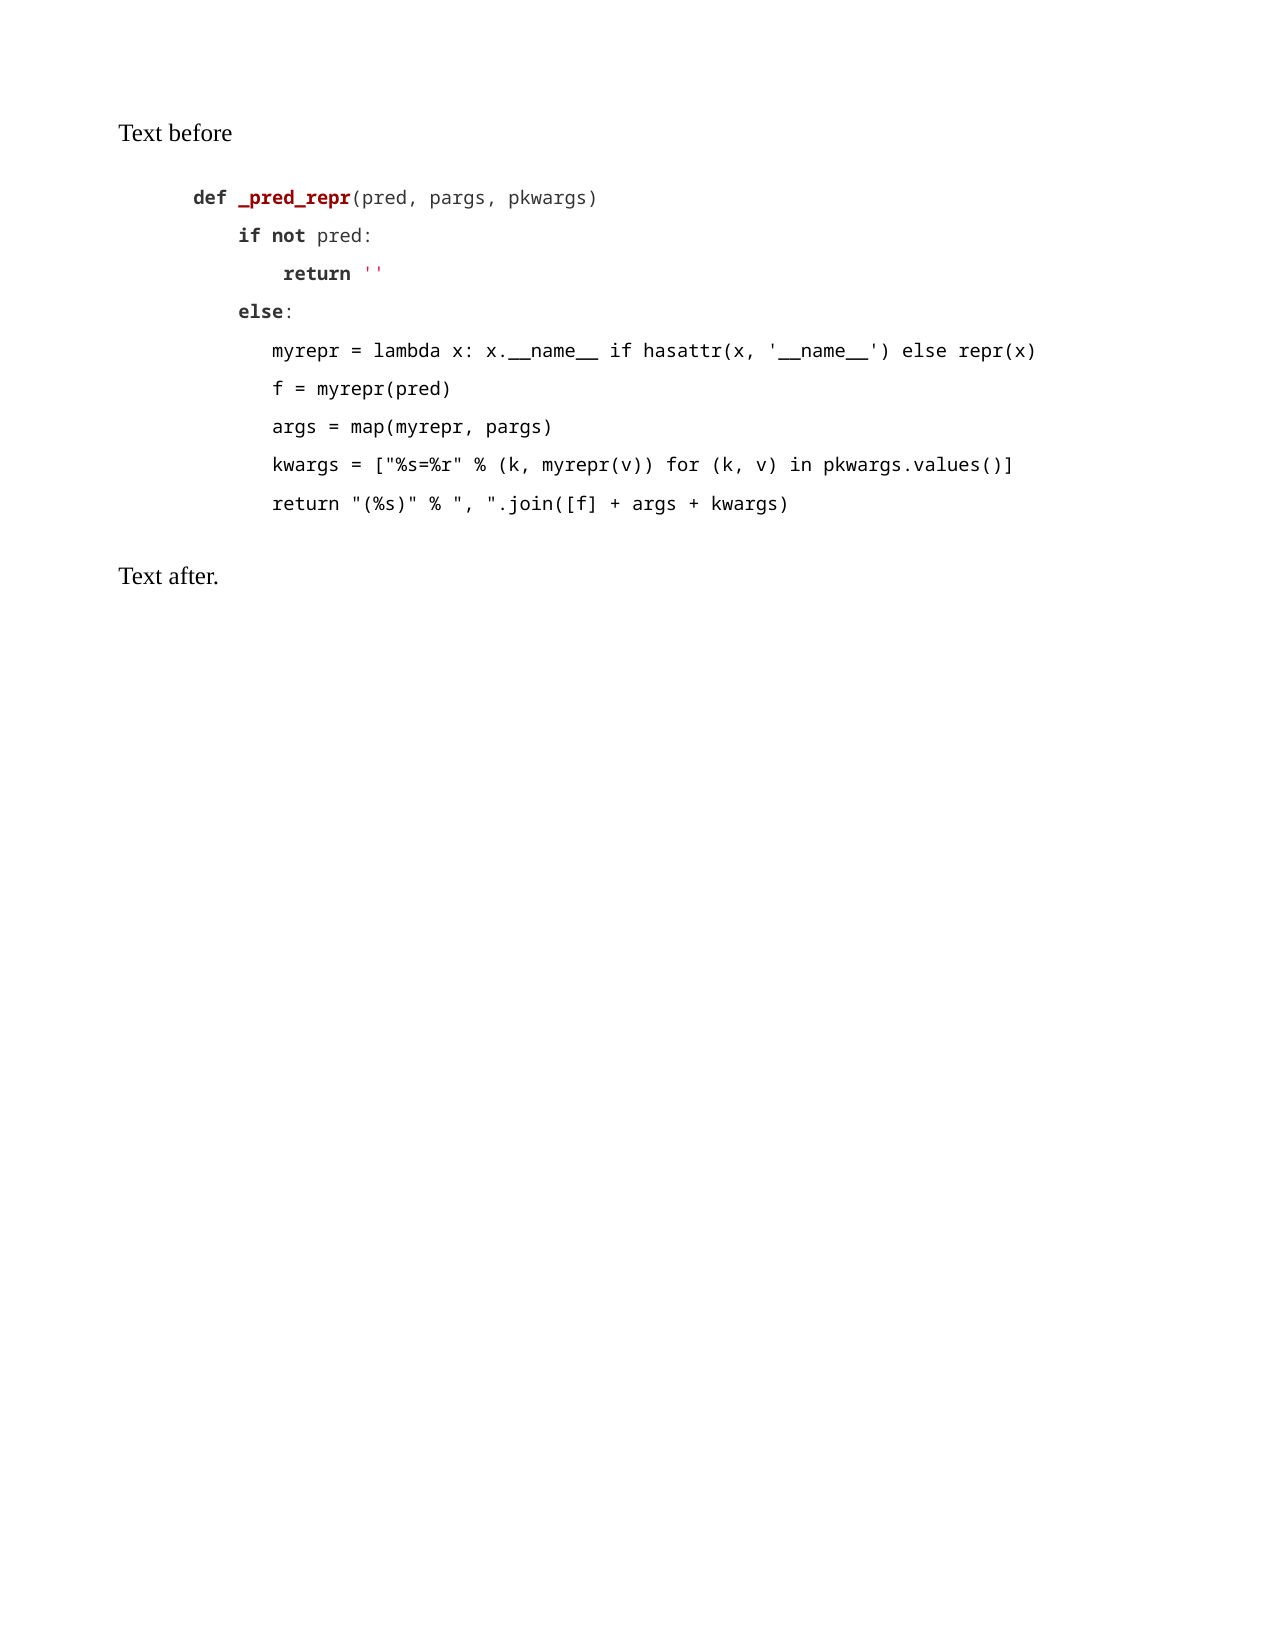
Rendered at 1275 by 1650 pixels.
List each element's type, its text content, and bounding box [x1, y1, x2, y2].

text Text before [118, 118, 1157, 147]
text Text after. [118, 561, 1157, 590]
text return "(%s)" % ", ".join([f] + args + kwargs) [193, 490, 1157, 516]
text kwargs = ["%s=%r" % (k, myrepr(v)) for (k, v) in pkwargs.values()] [193, 452, 1157, 477]
text args = map(myrepr, pargs) [193, 413, 1157, 439]
text def _pred_repr(pred, pargs, pkwargs) [193, 184, 1157, 210]
text return '' [193, 261, 1157, 286]
text myrepr = lambda x: x.__name__ if hasattr(x, '__name__') else repr(x) [193, 337, 1157, 363]
text if not pred: [193, 222, 1157, 248]
text else: [193, 299, 1157, 324]
text f = myrepr(pred) [193, 375, 1157, 401]
